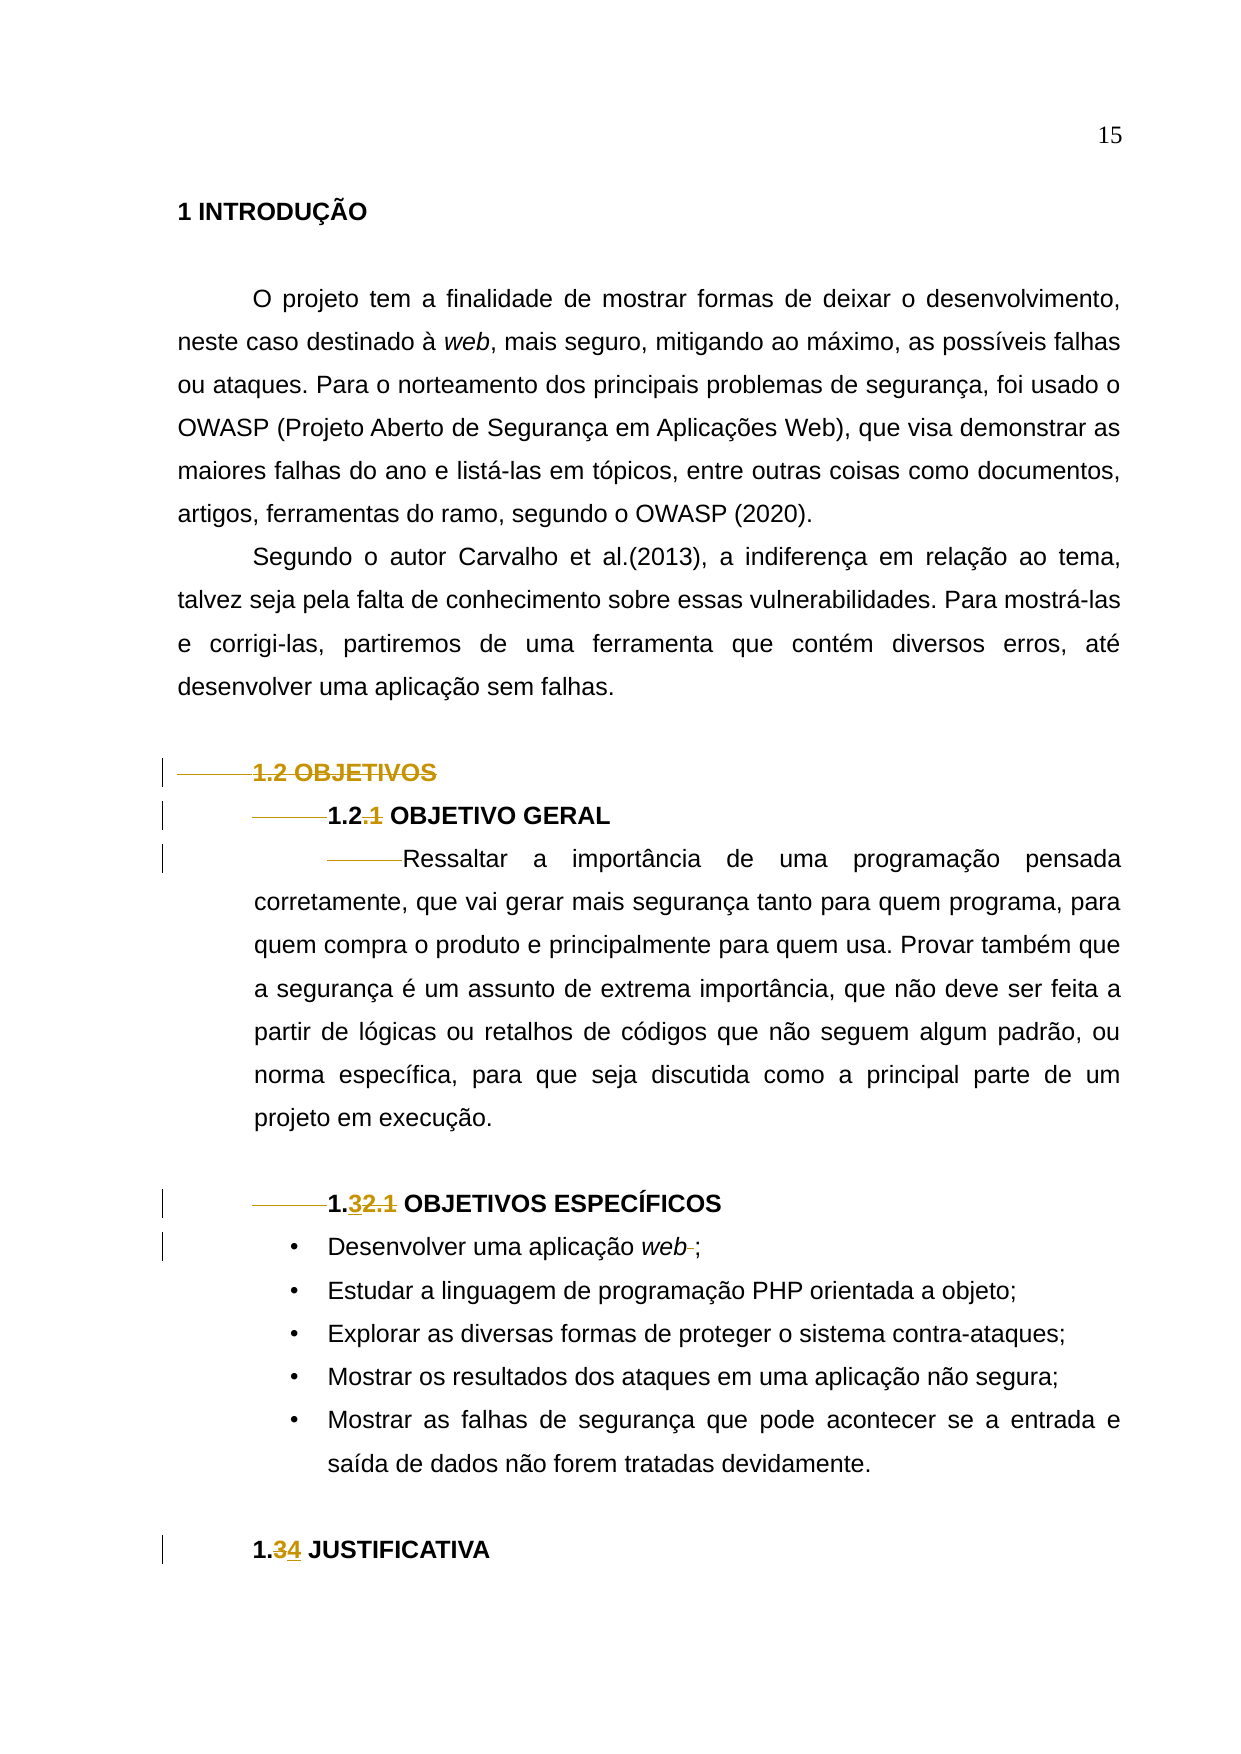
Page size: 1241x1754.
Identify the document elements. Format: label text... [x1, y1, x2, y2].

list Mostrar os resultados dos ataques em uma aplicação não segura; [290, 1362, 1122, 1391]
list Mostrar as falhas de segurança que pode acontecer se a entrada e saída de dados não forem tratadas devidamente. [290, 1405, 1122, 1477]
text 1.4 JUSTIFICATIVA [177, 1535, 1122, 1563]
text O projeto tem a finalidade de mostrar formas de deixar o desenvolvimento, neste caso destinado à web, mais seguro, mitigando ao máximo, as possíveis falhas ou ataques. Para o norteamento dos principais problemas de segurança, foi usado o OWASP (Projeto Aberto de Segurança em Aplicações Web), que visa demonstrar as maiores falhas do ano e listá-las em tópicos, entre outras coisas como documentos, artigos, ferramentas do ramo, segundo o OWASP (2020). [177, 284, 1122, 528]
text Segundo o autor Carvalho et al.(2013), a indiferença em relação ao tema, talvez seja pela falta de conhecimento sobre essas vulnerabilidades. Para mostrá-las e corrigi-las, partiremos de uma ferramenta que contém diversos erros, até desenvolver uma aplicação sem falhas. [177, 542, 1122, 701]
text 1 INTRODUÇÃO [177, 197, 1122, 226]
text Ressaltar a importância de uma programação pensada corretamente, que vai gerar mais segurança tanto para quem programa, para quem compra o produto e principalmente para quem usa. Provar também que a segurança é um assunto de extrema importância, que não deve ser feita a partir de lógicas ou retalhos de códigos que não seguem algum padrão, ou norma específica, para que seja discutida como a principal parte de um projeto em execução. [189, 844, 1122, 1132]
list Estudar a linguagem de programação PHP orientada a objeto; [290, 1276, 1122, 1304]
text 1.3 OBJETIVOS ESPECÍFICOS [177, 1189, 1122, 1218]
list Desenvolver uma aplicação web; [290, 1232, 1122, 1261]
text 1.2 OBJETIVO GERAL [177, 801, 1122, 830]
list Explorar as diversas formas de proteger o sistema contra-ataques; [290, 1319, 1122, 1348]
